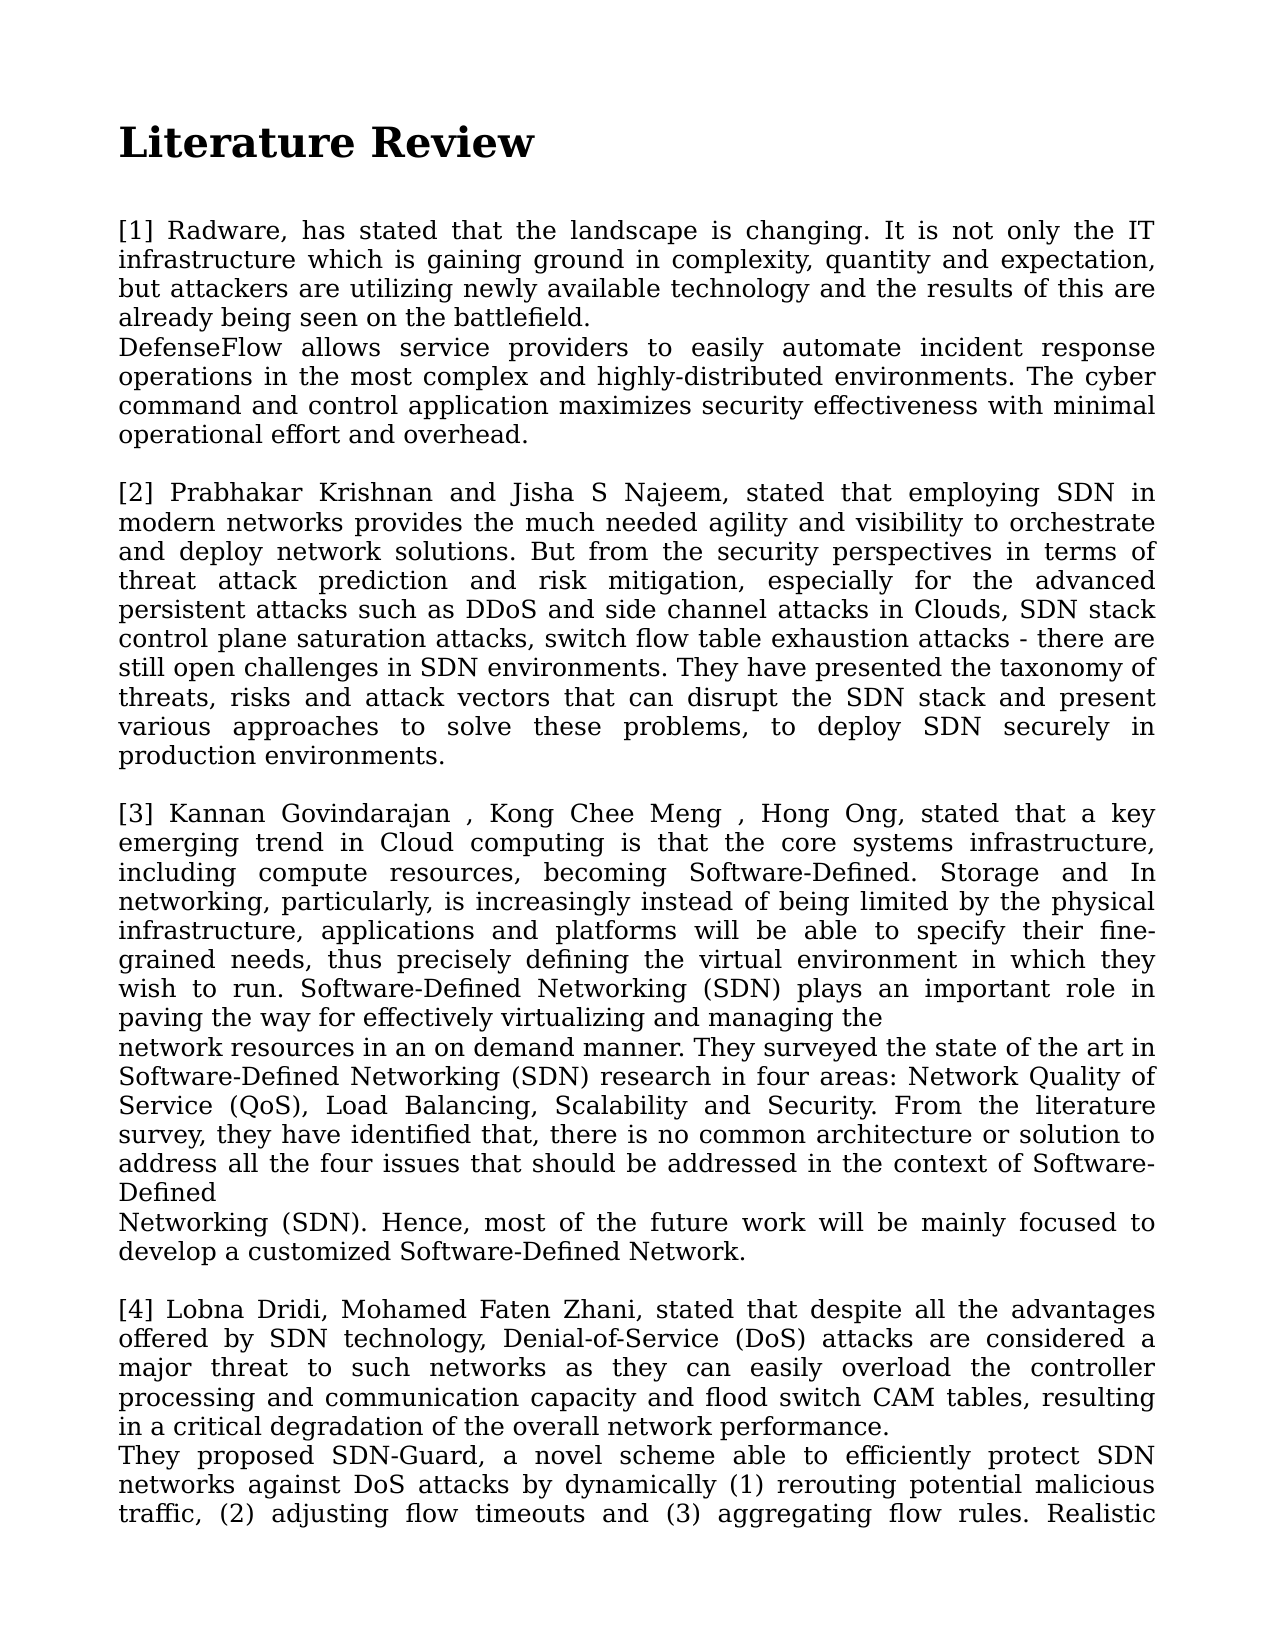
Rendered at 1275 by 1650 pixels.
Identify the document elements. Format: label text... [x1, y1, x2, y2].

text [1] Radware, has stated that the landscape is changing. It is not only the IT infrastructure which is gaining ground in complexity, quantity and expectation, but attackers are utilizing newly available technology and the results of this are already being seen on the battlefield. [118, 216, 1157, 333]
text They proposed SDN-Guard, a novel scheme able to efficiently protect SDN networks against DoS attacks by dynamically (1) rerouting potential malicious traffic, (2) adjusting flow timeouts and (3) aggregating flow rules. Realistic [118, 1441, 1157, 1528]
text DefenseFlow allows service providers to easily automate incident response operations in the most complex and highly-distributed environments. The cyber command and control application maximizes security effectiveness with minimal operational effort and overhead. [118, 333, 1157, 449]
text Literature Review [118, 118, 1157, 167]
text Networking (SDN). Hence, most of the future work will be mainly focused to develop a customized Software-Defined Network. [118, 1208, 1157, 1266]
text [2] Prabhakar Krishnan and Jisha S Najeem, stated that employing SDN in modern networks provides the much needed agility and visibility to orchestrate and deploy network solutions. But from the security perspectives in terms of threat attack prediction and risk mitigation, especially for the advanced persistent attacks such as DDoS and side channel attacks in Clouds, SDN stack control plane saturation attacks, switch flow table exhaustion attacks - there are still open challenges in SDN environments. They have presented the taxonomy of threats, risks and attack vectors that can disrupt the SDN stack and present various approaches to solve these problems, to deploy SDN securely in production environments. [118, 478, 1157, 770]
text network resources in an on demand manner. They surveyed the state of the art in Software-Defined Networking (SDN) research in four areas: Network Quality of Service (QoS), Load Balancing, Scalability and Security. From the literature survey, they have identified that, there is no common architecture or solution to address all the four issues that should be addressed in the context of Software-Defined [118, 1033, 1157, 1208]
text [3] Kannan Govindarajan , Kong Chee Meng , Hong Ong, stated that a key emerging trend in Cloud computing is that the core systems infrastructure, including compute resources, becoming Software-Defined. Storage and In networking, particularly, is increasingly instead of being limited by the physical infrastructure, applications and platforms will be able to specify their fine-grained needs, thus precisely defining the virtual environment in which they wish to run. Software-Defined Networking (SDN) plays an important role in paving the way for effectively virtualizing and managing the [118, 799, 1157, 1033]
text [4] Lobna Dridi, Mohamed Faten Zhani, stated that despite all the advantages offered by SDN technology, Denial-of-Service (DoS) attacks are considered a major threat to such networks as they can easily overload the controller processing and communication capacity and flood switch CAM tables, resulting in a critical degradation of the overall network performance. [118, 1295, 1157, 1441]
